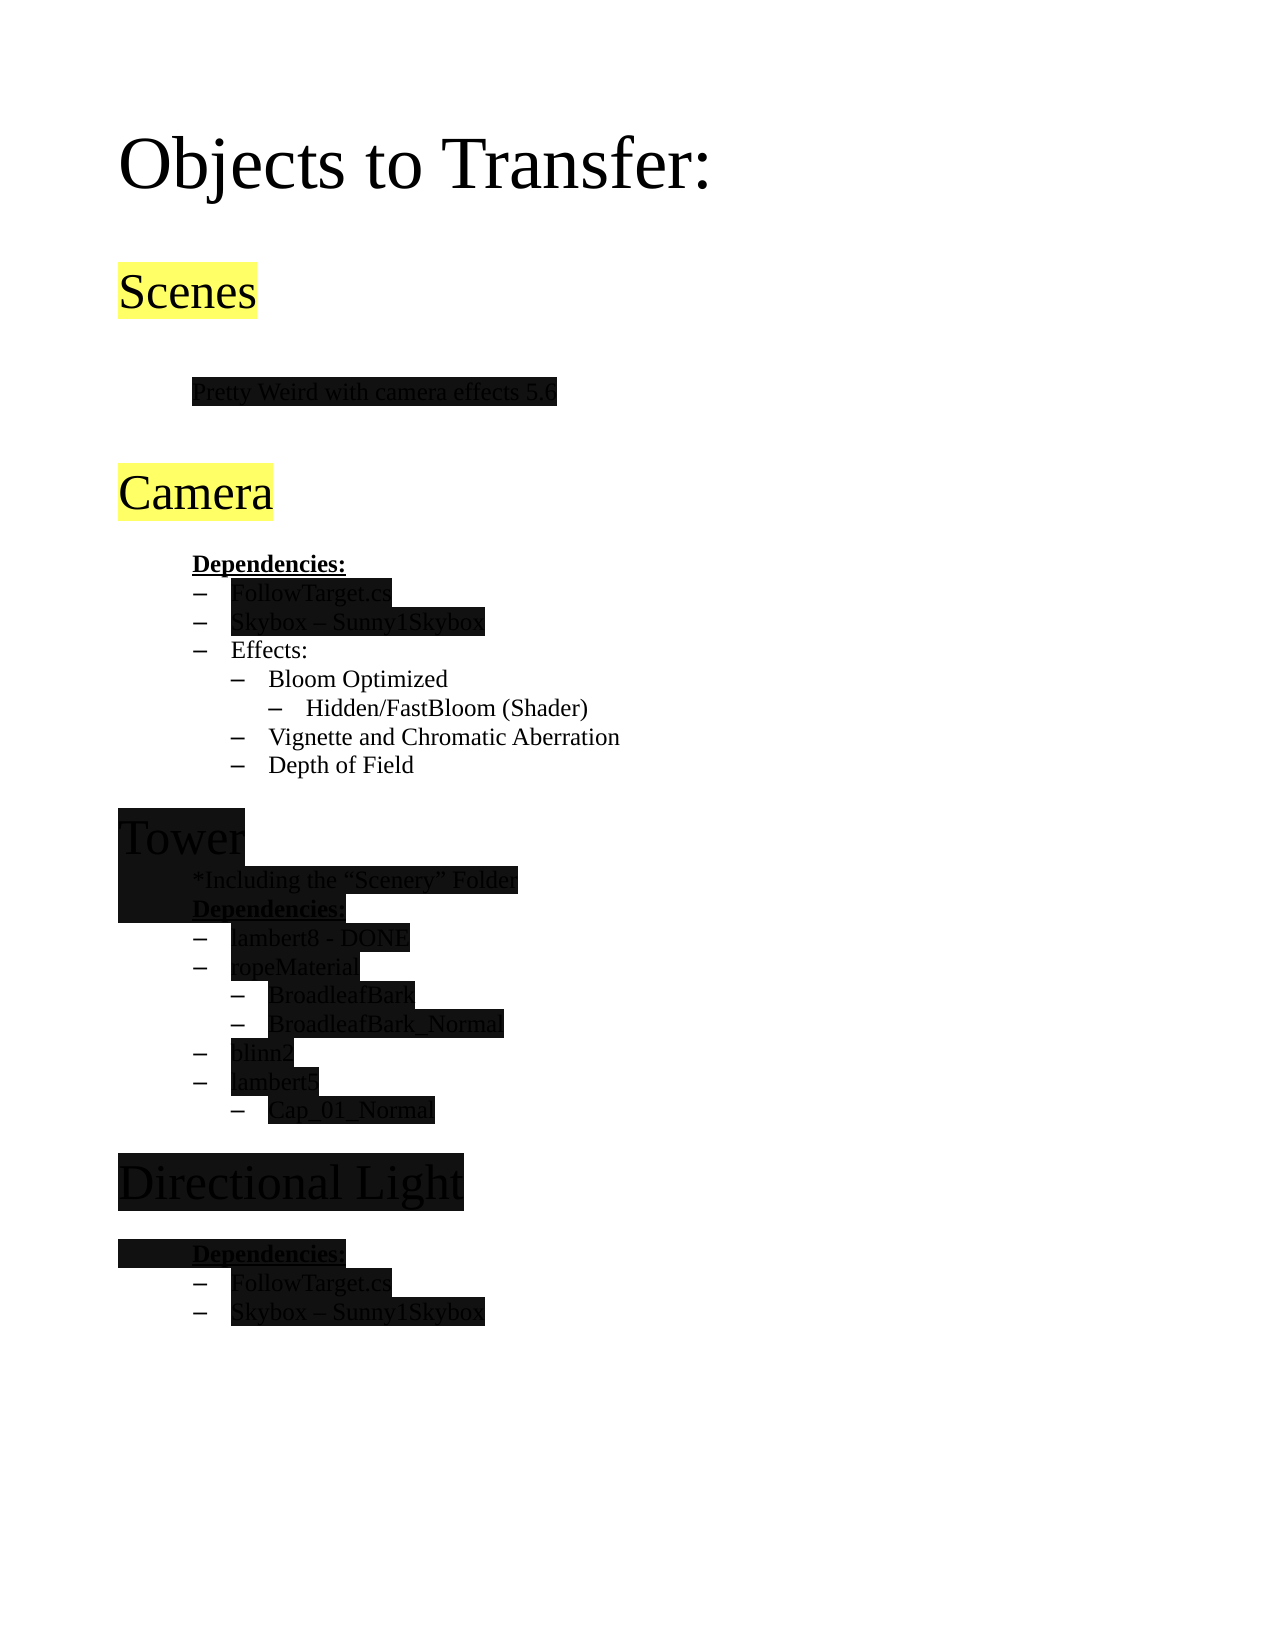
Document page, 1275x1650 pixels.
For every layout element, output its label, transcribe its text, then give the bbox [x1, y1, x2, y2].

list Effects: [193, 636, 1157, 664]
text Scenes [118, 262, 1157, 319]
list Skybox – Sunny1Skybox [193, 607, 1157, 636]
text Objects to Transfer: [118, 118, 1157, 204]
text Dependencies: [118, 1239, 1157, 1268]
list Depth of Field [231, 751, 1157, 779]
list blinn2 [193, 1038, 1157, 1067]
list lambert8 - DONE [193, 923, 1157, 952]
text Dependencies: [118, 549, 1157, 578]
text Camera [118, 463, 1157, 521]
text *Including the “Scenery” Folder [118, 866, 1157, 894]
text Directional Light [118, 1153, 1157, 1211]
list FollowTarget.cs [193, 578, 1157, 607]
text Pretty Weird with camera effects 5.6 [118, 377, 1157, 406]
list lambert5 [193, 1067, 1157, 1096]
list BroadleafBark_Normal [231, 1009, 1157, 1038]
text Dependencies: [118, 894, 1157, 923]
list BroadleafBark [231, 981, 1157, 1009]
list ropeMaterial [193, 952, 1157, 981]
text Tower [118, 808, 1157, 866]
list Hidden/FastBloom (Shader) [268, 693, 1157, 722]
list FollowTarget.cs [193, 1268, 1157, 1297]
list Bloom Optimized [231, 664, 1157, 693]
list Skybox – Sunny1Skybox [193, 1297, 1157, 1326]
list Cap_01_Normal [231, 1096, 1157, 1124]
list Vignette and Chromatic Aberration [231, 722, 1157, 751]
